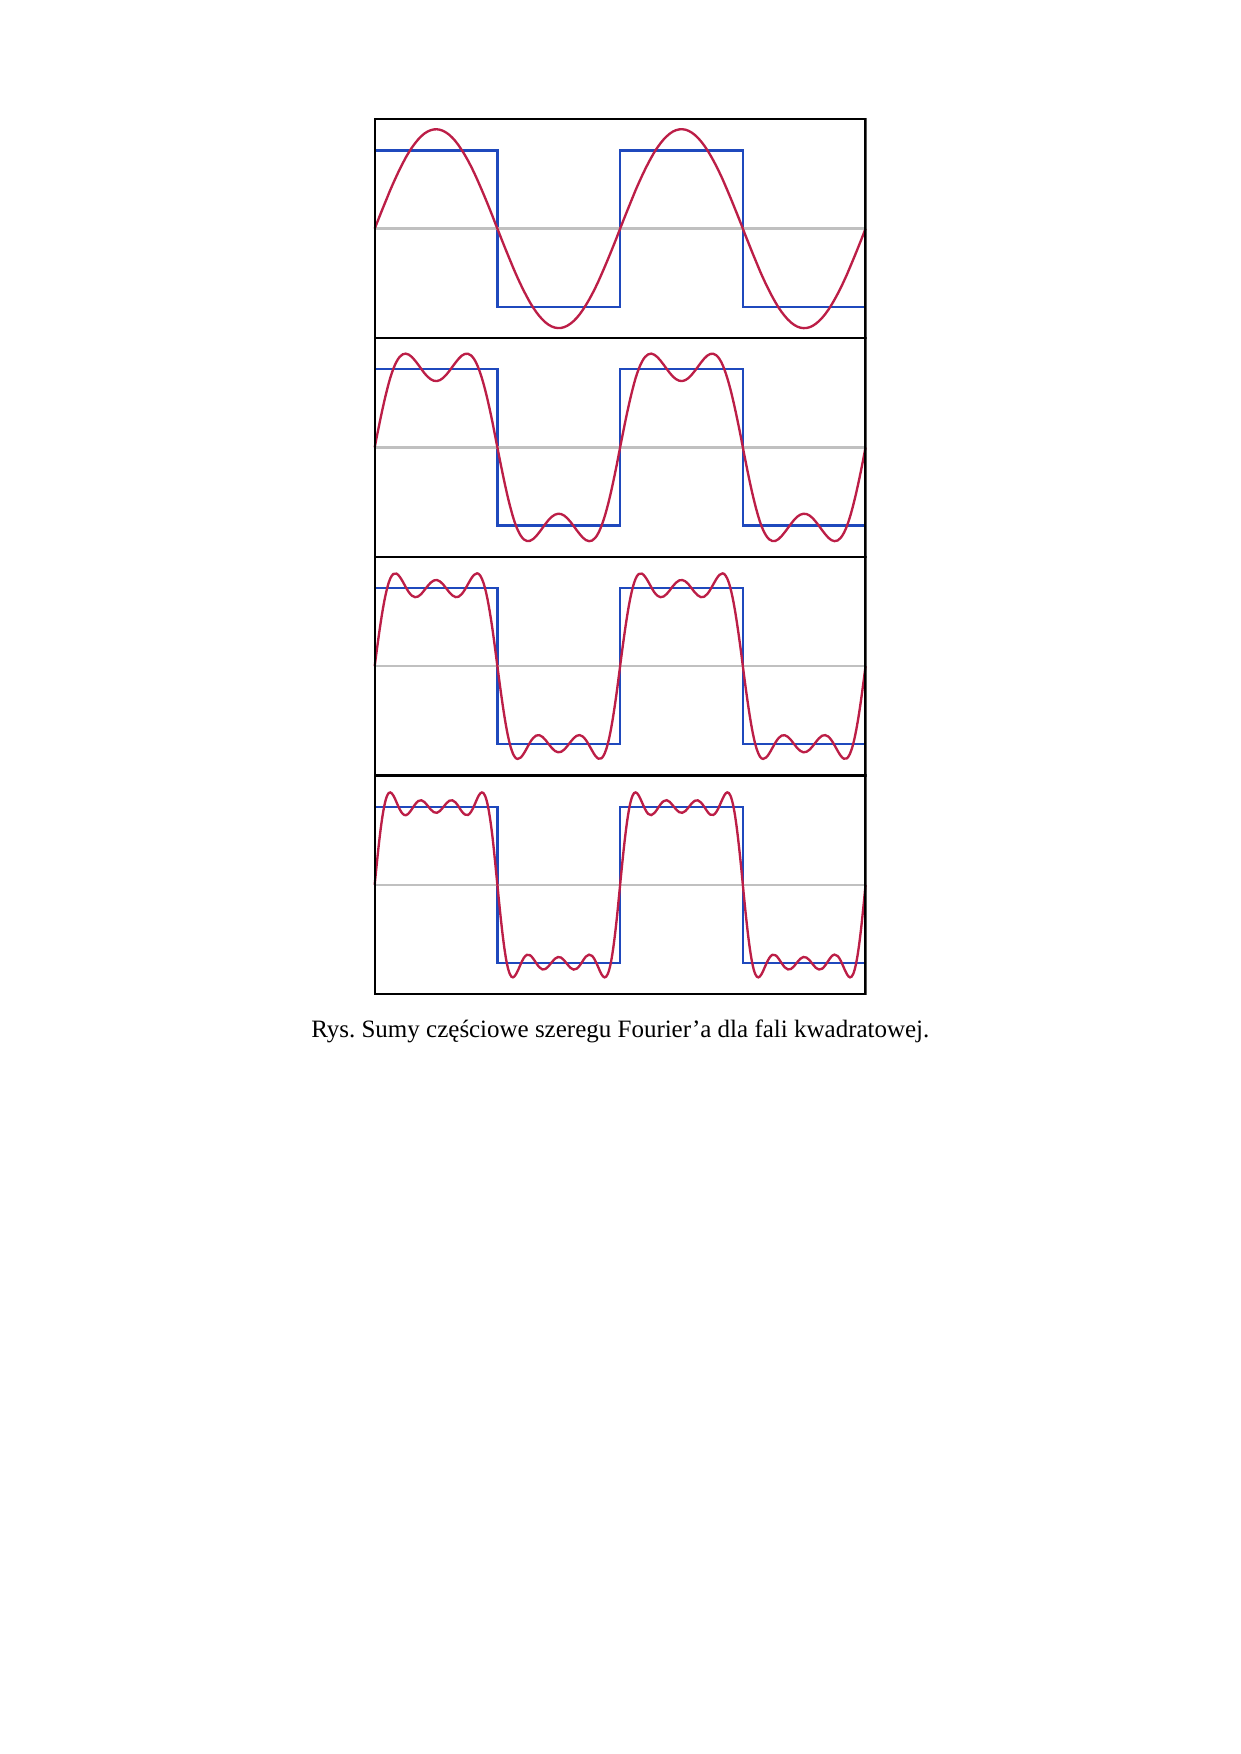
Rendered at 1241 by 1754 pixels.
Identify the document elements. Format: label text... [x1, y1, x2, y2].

text Rys. Sumy częściowe szeregu Fourier’a dla fali kwadratowej. [118, 1014, 1122, 1043]
